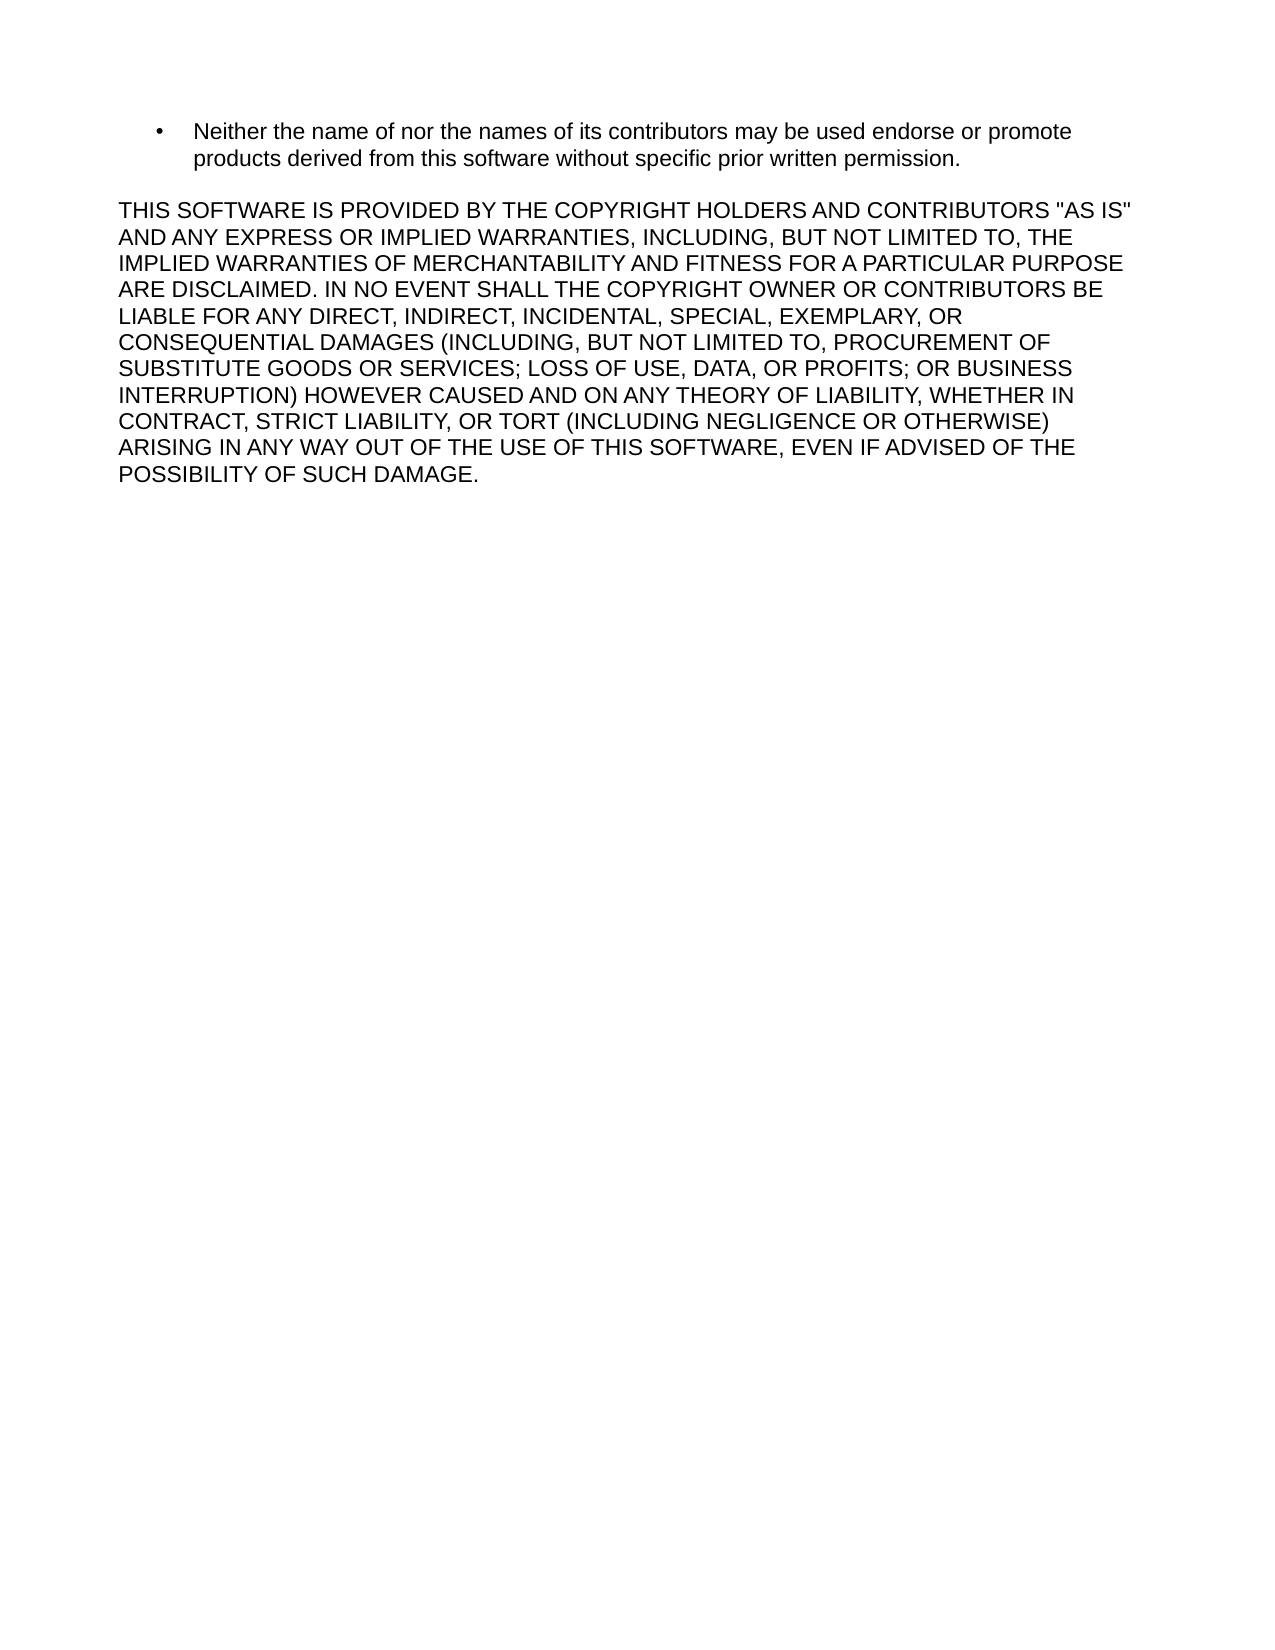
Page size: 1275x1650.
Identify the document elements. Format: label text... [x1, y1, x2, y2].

text CONSEQUENTIAL DAMAGES (INCLUDING, BUT NOT LIMITED TO, PROCUREMENT OF [118, 329, 1157, 355]
text ARE DISCLAIMED. IN NO EVENT SHALL THE COPYRIGHT OWNER OR CONTRIBUTORS BE [118, 276, 1157, 303]
text ARISING IN ANY WAY OUT OF THE USE OF THIS SOFTWARE, EVEN IF ADVISED OF THE [118, 434, 1157, 461]
text POSSIBILITY OF SUCH DAMAGE. [118, 461, 1157, 487]
text AND ANY EXPRESS OR IMPLIED WARRANTIES, INCLUDING, BUT NOT LIMITED TO, THE [118, 223, 1157, 250]
text LIABLE FOR ANY DIRECT, INDIRECT, INCIDENTAL, SPECIAL, EXEMPLARY, OR [118, 303, 1157, 329]
text SUBSTITUTE GOODS OR SERVICES; LOSS OF USE, DATA, OR PROFITS; OR BUSINESS [118, 355, 1157, 382]
list Neither the name of nor the names of its contributors may be used endorse or promote products derived from this software without specific prior written permission. [156, 118, 1157, 171]
text CONTRACT, STRICT LIABILITY, OR TORT (INCLUDING NEGLIGENCE OR OTHERWISE) [118, 408, 1157, 434]
text INTERRUPTION) HOWEVER CAUSED AND ON ANY THEORY OF LIABILITY, WHETHER IN [118, 382, 1157, 408]
text IMPLIED WARRANTIES OF MERCHANTABILITY AND FITNESS FOR A PARTICULAR PURPOSE [118, 250, 1157, 276]
text THIS SOFTWARE IS PROVIDED BY THE COPYRIGHT HOLDERS AND CONTRIBUTORS "AS IS" [118, 197, 1157, 223]
